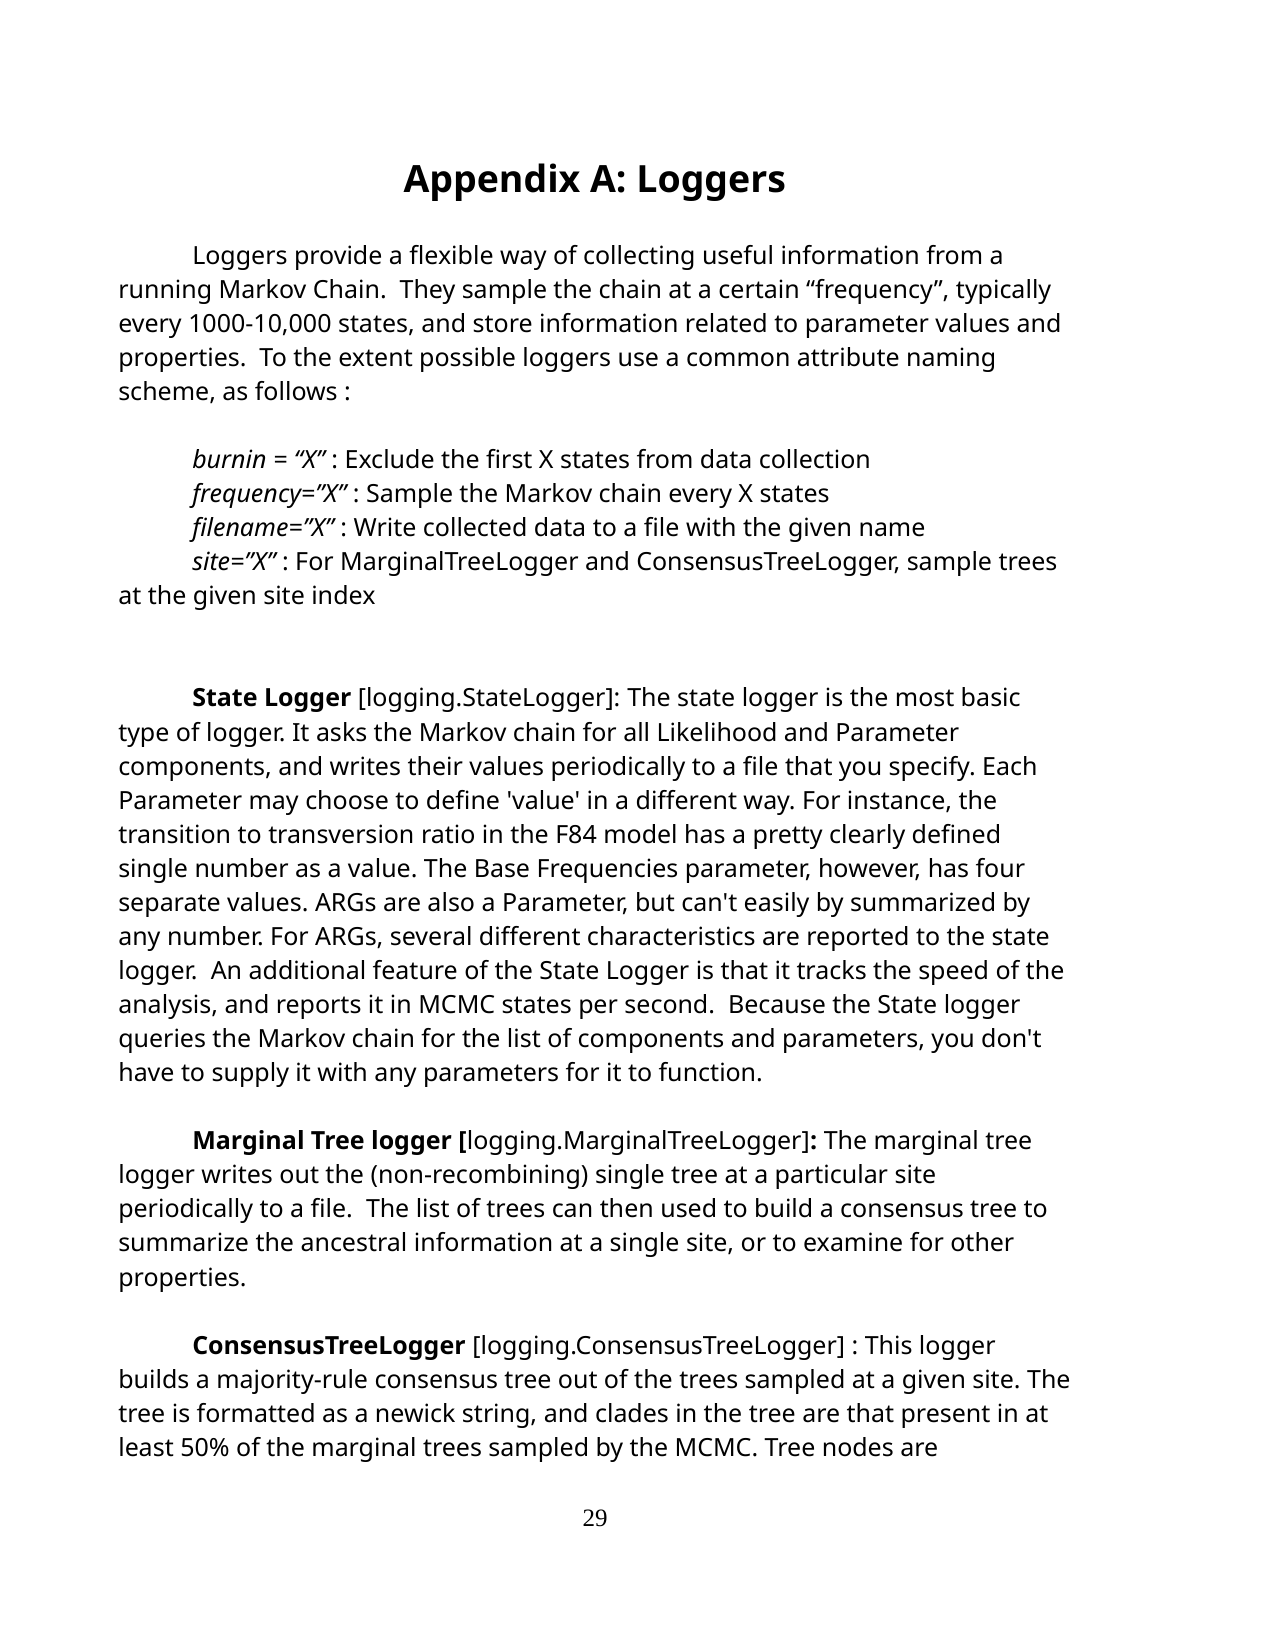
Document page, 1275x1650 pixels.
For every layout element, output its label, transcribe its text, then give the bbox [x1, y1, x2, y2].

text filename=”X” : Write collected data to a file with the given name [118, 510, 1071, 544]
text Appendix A: Loggers [118, 152, 1071, 203]
text frequency=”X” : Sample the Markov chain every X states [118, 476, 1071, 510]
text site=”X” : For MarginalTreeLogger and ConsensusTreeLogger, sample trees at the given site index [118, 544, 1071, 612]
text State Logger [logging.StateLogger]: The state logger is the most basic type of logger. It asks the Markov chain for all Likelihood and Parameter components, and writes their values periodically to a file that you specify. Each Parameter may choose to define 'value' in a different way. For instance, the transition to transversion ratio in the F84 model has a pretty clearly defined single number as a value. The Base Frequencies parameter, however, has four separate values. ARGs are also a Parameter, but can't easily by summarized by any number. For ARGs, several different characteristics are reported to the state logger. An additional feature of the State Logger is that it tracks the speed of the analysis, and reports it in MCMC states per second. Because the State logger queries the Markov chain for the list of components and parameters, you don't have to supply it with any parameters for it to function. [118, 680, 1071, 1089]
text Marginal Tree logger [logging.MarginalTreeLogger]: The marginal tree logger writes out the (non-recombining) single tree at a particular site periodically to a file. The list of trees can then used to build a consensus tree to summarize the ancestral information at a single site, or to examine for other properties. [118, 1123, 1071, 1293]
text ConsensusTreeLogger [logging.ConsensusTreeLogger] : This logger builds a majority-rule consensus tree out of the trees sampled at a given site. The tree is formatted as a newick string, and clades in the tree are that present in at least 50% of the marginal trees sampled by the MCMC. Tree nodes are [118, 1327, 1071, 1463]
text burnin = “X” : Exclude the first X states from data collection [118, 442, 1071, 476]
text Loggers provide a flexible way of collecting useful information from a running Markov Chain. They sample the chain at a certain “frequency”, typically every 1000-10,000 states, and store information related to parameter values and properties. To the extent possible loggers use a common attribute naming scheme, as follows : [118, 237, 1071, 408]
